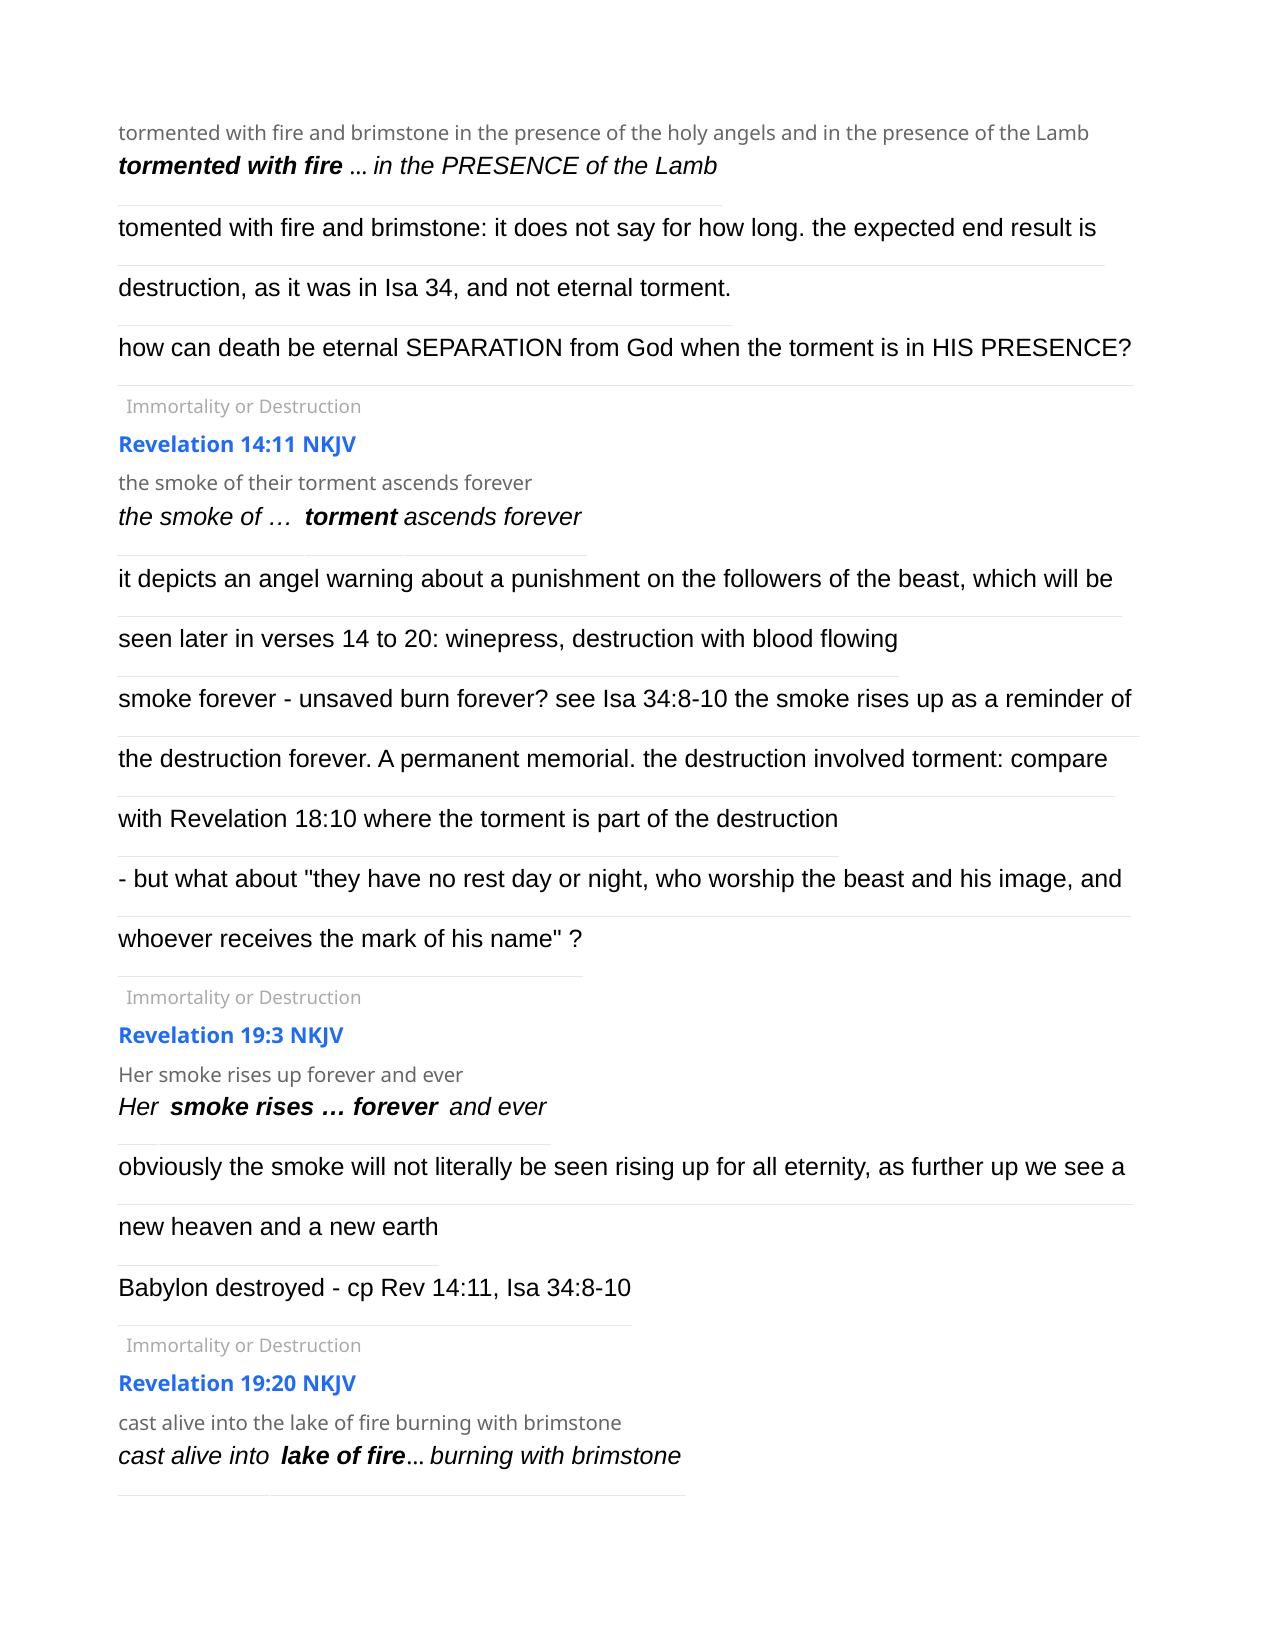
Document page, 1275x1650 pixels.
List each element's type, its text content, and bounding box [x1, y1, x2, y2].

text Revelation 14:11 NKJV [118, 429, 1157, 458]
text Revelation 19:20 NKJV [118, 1368, 1157, 1398]
text tormented with fire and brimstone in the presence of the holy angels and in the presence of the Lamb [118, 118, 1157, 146]
text tormented with fire … in the PRESENCE of the Lamb [118, 150, 1157, 205]
text Immortality or Destruction [126, 393, 1149, 419]
text Immortality or Destruction [126, 984, 1149, 1010]
text Her smoke rises up forever and ever [118, 1060, 1157, 1088]
text smoke forever - unsaved burn forever? see Isa 34:8-10 the smoke rises up as a reminder of the destruction forever. A permanent memorial. the destruction involved torment: compare with Revelation 18:10 where the torment is part of the destruction [118, 684, 1157, 856]
text the smoke of their torment ascends forever [118, 469, 1157, 497]
text cast alive into the lake of fire burning with brimstone [118, 1408, 1157, 1436]
text Her smoke rises … forever and ever [118, 1092, 1157, 1144]
text the smoke of … torment ascends forever [118, 501, 1157, 556]
text Revelation 19:3 NKJV [118, 1020, 1157, 1050]
text it depicts an angel warning about a punishment on the followers of the beast, which will be seen later in verses 14 to 20: winepress, destruction with blood flowing [118, 564, 1157, 676]
text tomented with fire and brimstone: it does not say for how long. the expected end result is destruction, as it was in Isa 34, and not eternal torment. [118, 213, 1157, 325]
text how can death be eternal SEPARATION from God when the torment is in HIS PRESENCE? [118, 333, 1157, 385]
text cast alive into lake of fire… burning with brimstone [118, 1440, 1157, 1495]
text Immortality or Destruction [126, 1333, 1149, 1358]
text - but what about "they have no rest day or night, who worship the beast and his image, and whoever receives the mark of his name" ? [118, 864, 1157, 977]
text Babylon destroyed - cp Rev 14:11, Isa 34:8-10 [118, 1272, 1157, 1325]
text obviously the smoke will not literally be seen rising up for all eternity, as further up we see a new heaven and a new earth [118, 1152, 1157, 1265]
